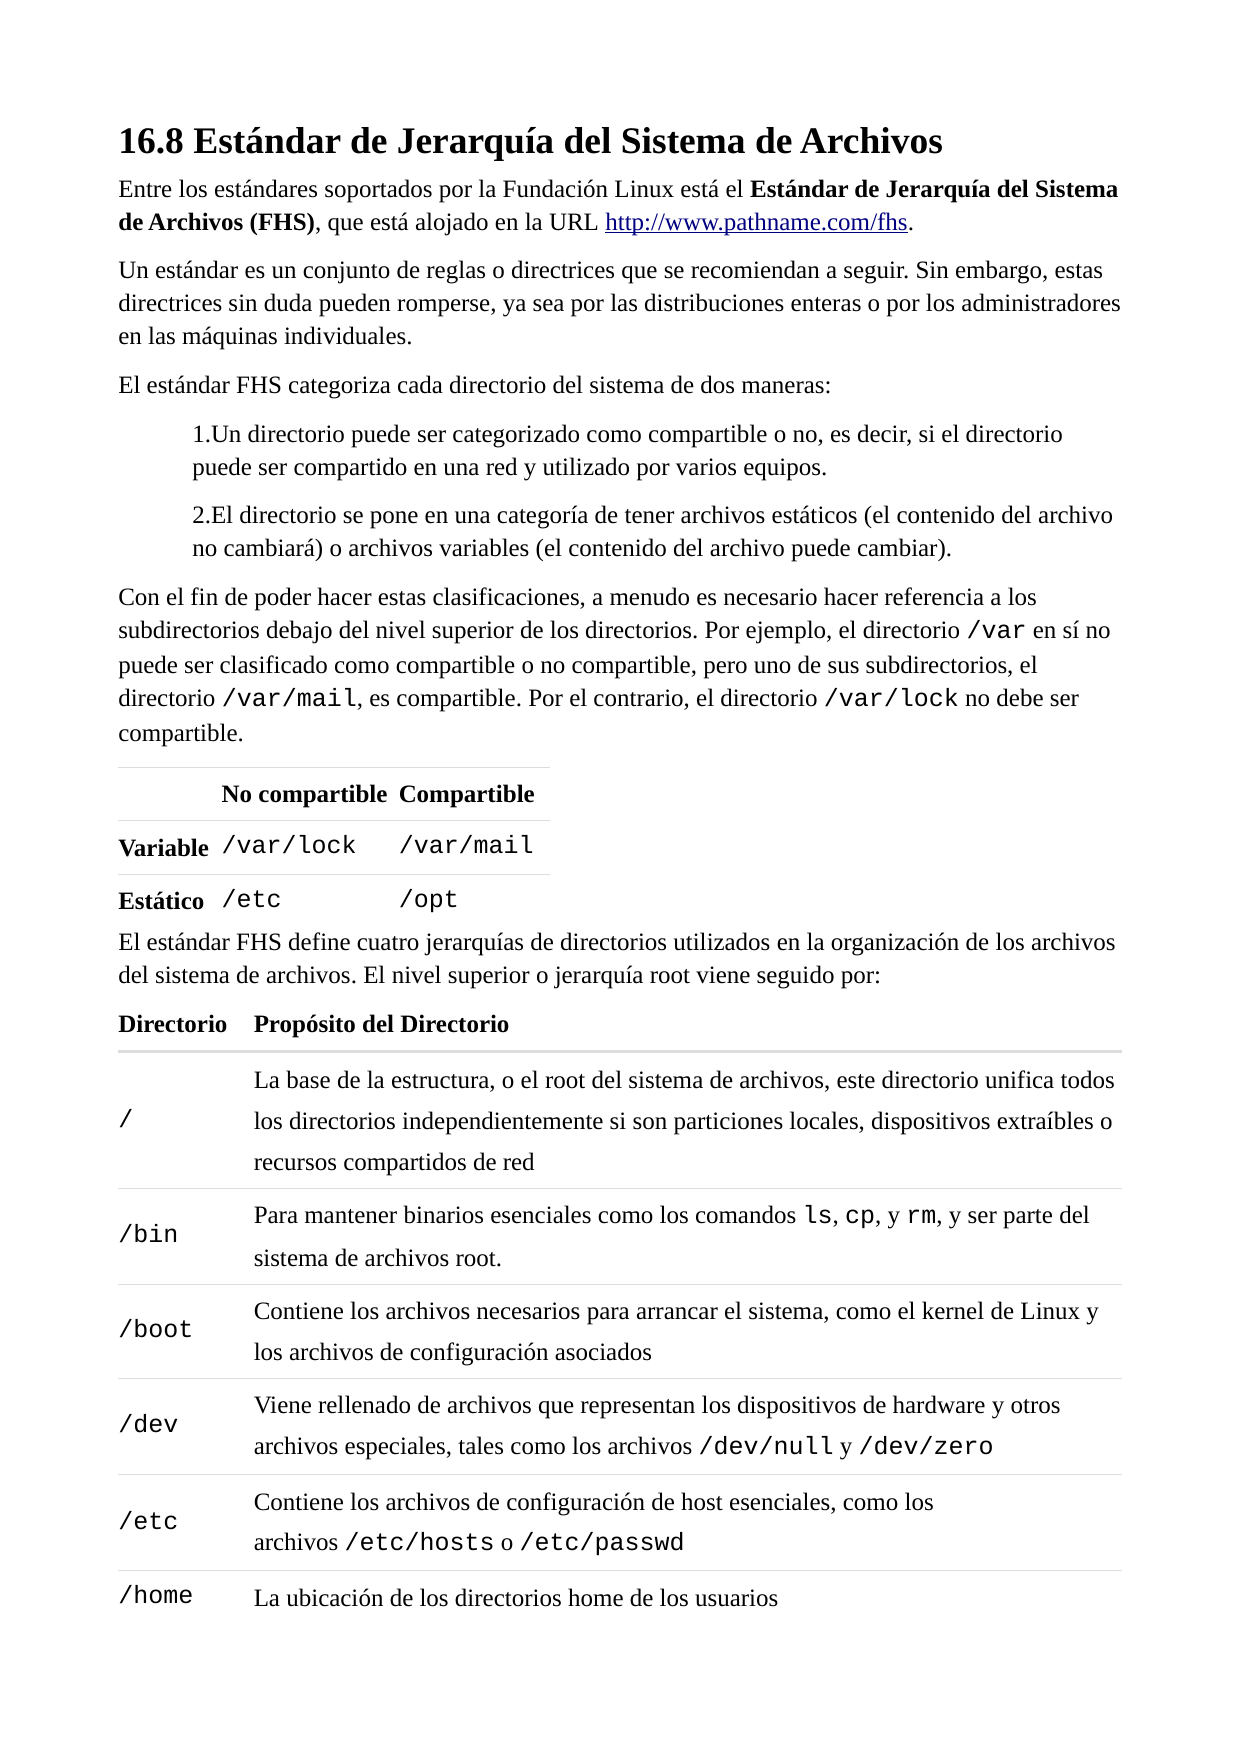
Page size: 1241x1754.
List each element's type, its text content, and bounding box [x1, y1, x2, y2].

table_cell /home [118, 1571, 253, 1623]
table_cell /etc [221, 875, 398, 927]
table_cell /var/mail [399, 821, 550, 874]
table_cell /bin [118, 1189, 253, 1284]
table_header No compartible [221, 768, 398, 820]
list El directorio se pone en una categoría de tener archivos estáticos (el contenido del archivo no cambiará) o archivos variables (el contenido del archivo puede cambiar). [118, 500, 1122, 562]
table_cell Viene rellenado de archivos que representan los dispositivos de hardware y otros archivos especiales, tales como los archivos /dev/null y /dev/zero [254, 1379, 1122, 1474]
table_cell /opt [399, 875, 550, 927]
table_cell /var/lock [221, 821, 398, 874]
table_cell /etc [118, 1475, 253, 1570]
table_header Compartible [399, 768, 550, 820]
table_cell La ubicación de los directorios home de los usuarios [254, 1571, 1122, 1623]
text Entre los estándares soportados por la Fundación Linux está el Estándar de Jerarquía del Sistema de Archivos (FHS), que está alojado en la URL http://www.pathname.com/fhs. [118, 174, 1122, 236]
table_cell Para mantener binarios esenciales como los comandos ls, cp, y rm, y ser parte del sistema de archivos root. [254, 1189, 1122, 1284]
table_cell Contiene los archivos necesarios para arrancar el sistema, como el kernel de Linux y los archivos de configuración asociados [254, 1285, 1122, 1378]
table_cell Estático [118, 875, 221, 927]
subtitle 16.8 Estándar de Jerarquía del Sistema de Archivos [118, 118, 1122, 161]
text Con el fin de poder hacer estas clasificaciones, a menudo es necesario hacer referencia a los subdirectorios debajo del nivel superior de los directorios. Por ejemplo, el directorio /var en sí no puede ser clasificado como compartible o no compartible, pero uno de sus subdirectorios, el directorio /var/mail, es compartible. Por el contrario, el directorio /var/lock no debe ser compartible. [118, 582, 1122, 747]
text Un estándar es un conjunto de reglas o directrices que se recomiendan a seguir. Sin embargo, estas directrices sin duda pueden romperse, ya sea por las distribuciones enteras o por los administradores en las máquinas individuales. [118, 255, 1122, 350]
table_header Propósito del Directorio [254, 1009, 1122, 1050]
table_header [118, 768, 221, 820]
table_cell La base de la estructura, o el root del sistema de archivos, este directorio unifica todos los directorios independientemente si son particiones locales, dispositivos extraíbles o recursos compartidos de red [254, 1053, 1122, 1188]
table_cell Variable [118, 821, 221, 874]
table_header Directorio [118, 1009, 253, 1050]
text El estándar FHS categoriza cada directorio del sistema de dos maneras: [118, 370, 1122, 399]
table_cell Contiene los archivos de configuración de host esenciales, como los archivos /etc/hosts o /etc/passwd [254, 1475, 1122, 1570]
table_cell /dev [118, 1379, 253, 1474]
table_cell / [118, 1053, 253, 1188]
text El estándar FHS define cuatro jerarquías de directorios utilizados en la organización de los archivos del sistema de archivos. El nivel superior o jerarquía root viene seguido por: [118, 927, 1122, 989]
list Un directorio puede ser categorizado como compartible o no, es decir, si el directorio puede ser compartido en una red y utilizado por varios equipos. [118, 419, 1122, 481]
table_cell /boot [118, 1285, 253, 1378]
